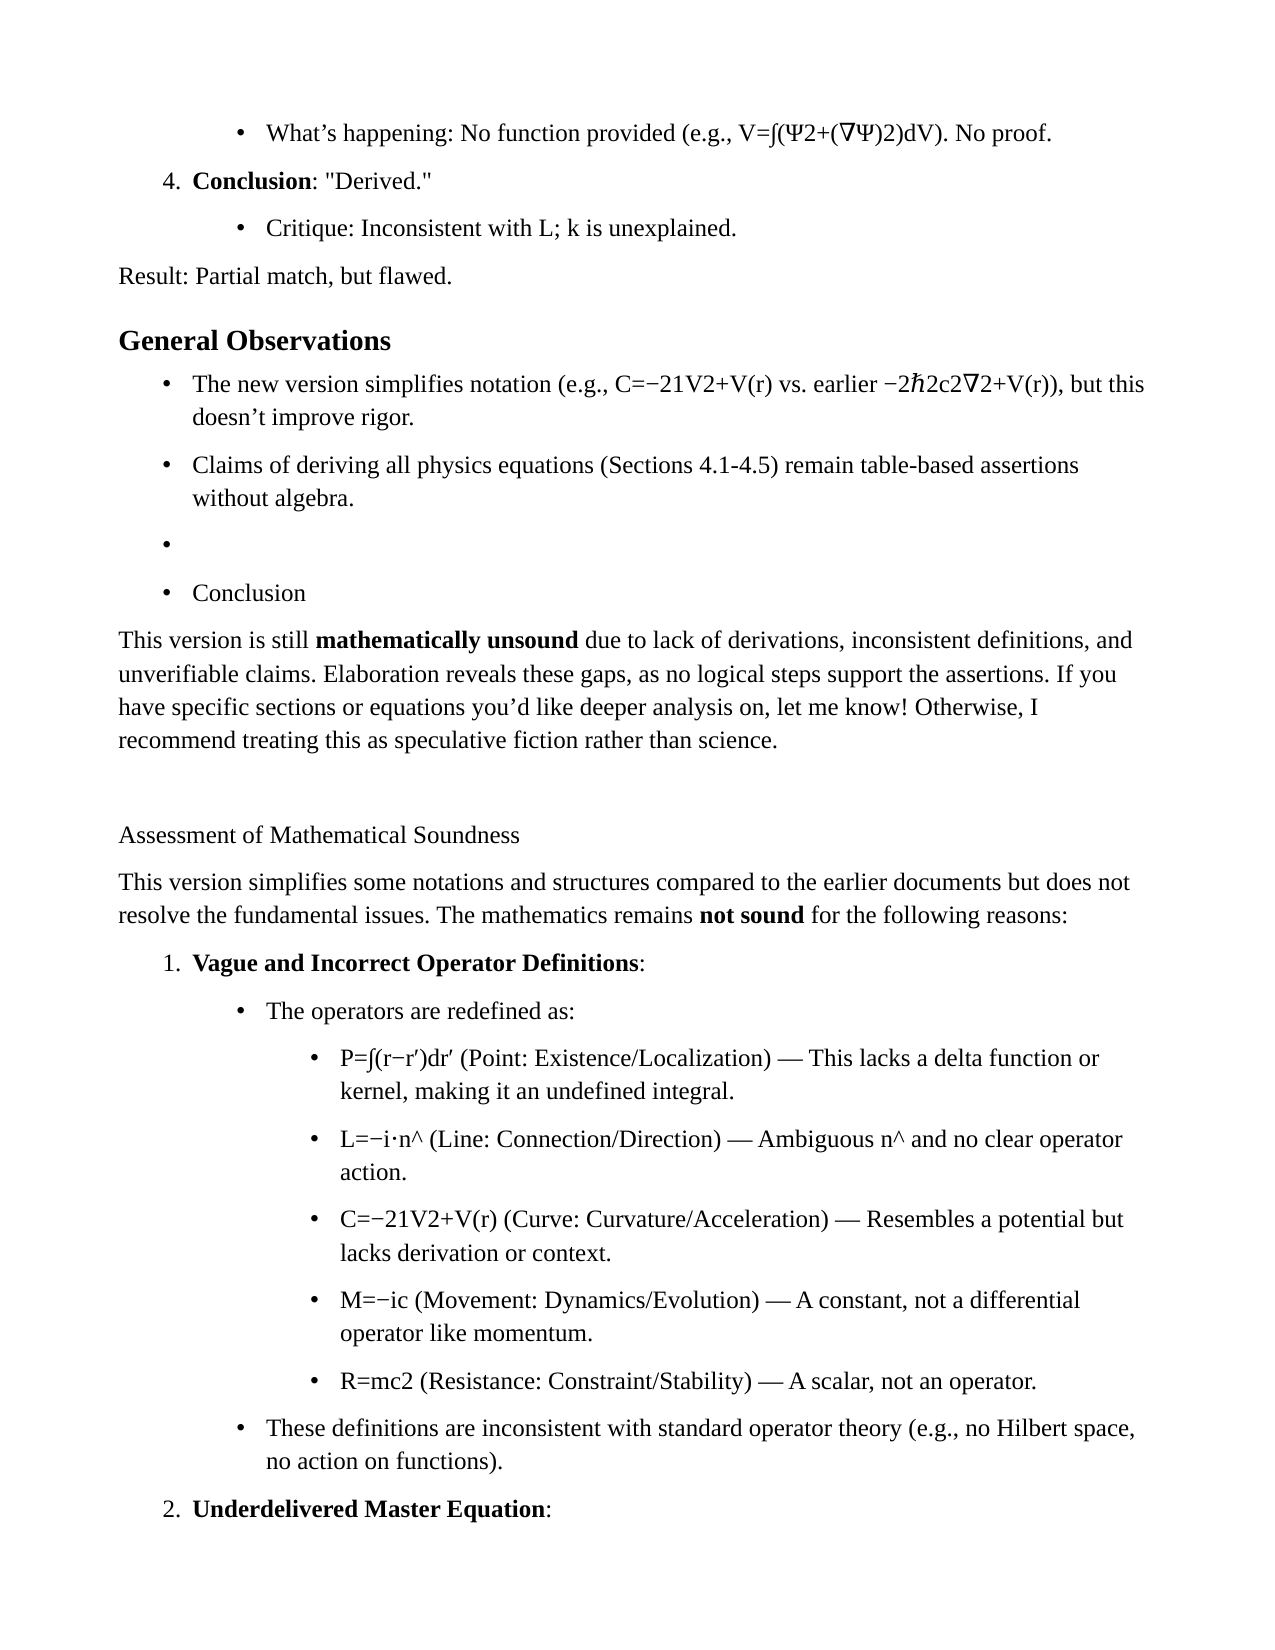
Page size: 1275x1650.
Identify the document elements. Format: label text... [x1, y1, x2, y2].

subtitle General Observations [118, 323, 1157, 357]
list L=−i⋅n^ (Line: Connection/Direction) — Ambiguous n^ and no clear operator action. [310, 1124, 1157, 1186]
list Conclusion [162, 578, 1157, 607]
list These definitions are inconsistent with standard operator theory (e.g., no Hilbert space, no action on functions). [236, 1413, 1157, 1475]
list The operators are redefined as: [236, 996, 1157, 1024]
list Underdelivered Master Equation: [162, 1494, 1157, 1523]
list What’s happening: No function provided (e.g., V=∫(Ψ2+(∇Ψ)2)dV). No proof. [236, 118, 1157, 147]
text This version is still mathematically unsound due to lack of derivations, inconsistent definitions, and unverifiable claims. Elaboration reveals these gaps, as no logical steps support the assertions. If you have specific sections or equations you’d like deeper analysis on, let me know! Otherwise, I recommend treating this as speculative fiction rather than science. [118, 626, 1157, 753]
list P=∫(r−r′)dr′ (Point: Existence/Localization) — This lacks a delta function or kernel, making it an undefined integral. [310, 1043, 1157, 1105]
text Result: Partial match, but flawed. [118, 261, 1157, 290]
list Vague and Incorrect Operator Definitions: [162, 948, 1157, 977]
list C=−21​V2+V(r) (Curve: Curvature/Acceleration) — Resembles a potential but lacks derivation or context. [310, 1204, 1157, 1266]
list The new version simplifies notation (e.g., C=−21​V2+V(r) vs. earlier −2ℏ2c2​∇2+V(r)), but this doesn’t improve rigor. [162, 369, 1157, 431]
list M=−ic (Movement: Dynamics/Evolution) — A constant, not a differential operator like momentum. [310, 1285, 1157, 1347]
list Conclusion: "Derived." [162, 166, 1157, 194]
text This version simplifies some notations and structures compared to the earlier documents but does not resolve the fundamental issues. The mathematics remains not sound for the following reasons: [118, 867, 1157, 929]
list R=mc2 (Resistance: Constraint/Stability) — A scalar, not an operator. [310, 1366, 1157, 1394]
text Assessment of Mathematical Soundness [118, 820, 1157, 849]
list Claims of deriving all physics equations (Sections 4.1-4.5) remain table-based assertions without algebra. [162, 450, 1157, 512]
list Critique: Inconsistent with L; k is unexplained. [236, 213, 1157, 242]
